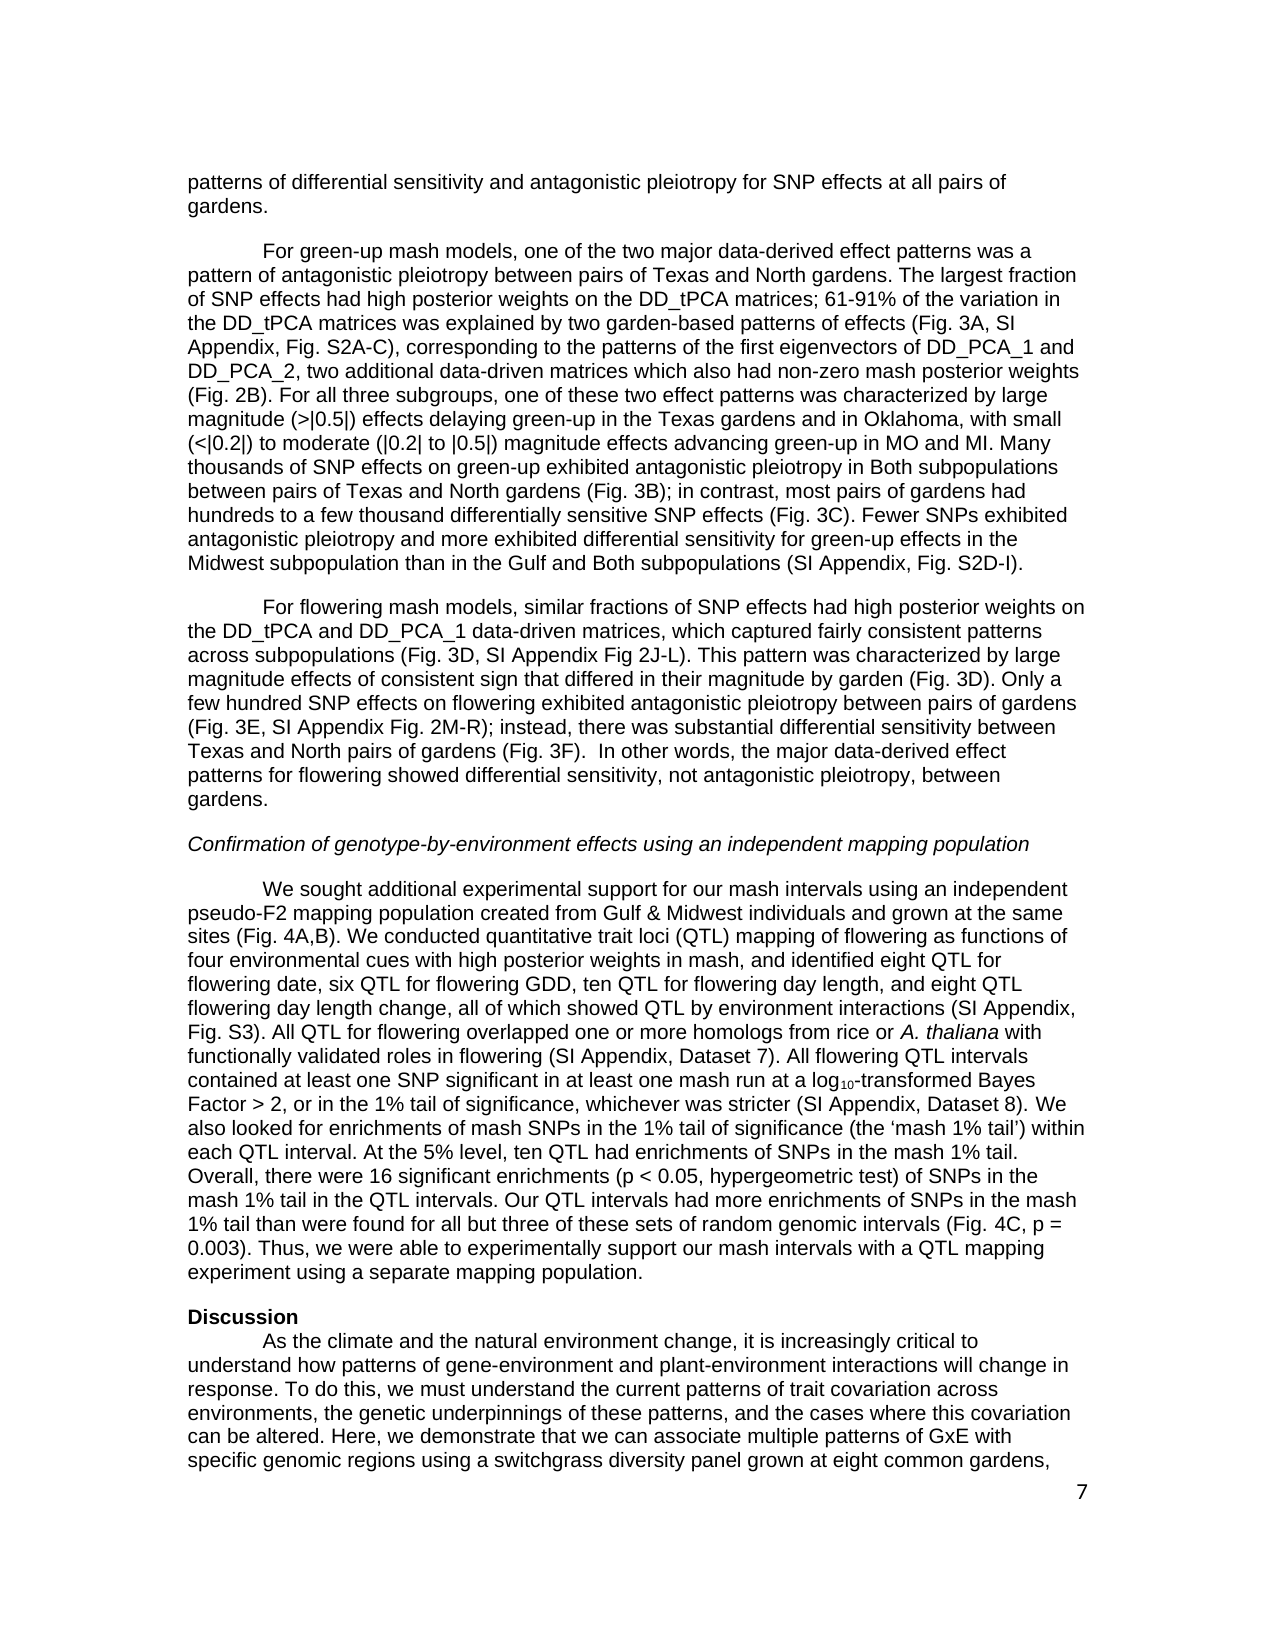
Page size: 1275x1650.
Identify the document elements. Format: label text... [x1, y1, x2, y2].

text As the climate and the natural environment change, it is increasingly critical to understand how patterns of gene-environment and plant-environment interactions will change in response. To do this, we must understand the current patterns of trait covariation across environments, the genetic underpinnings of these patterns, and the cases where this covariation can be altered. Here, we demonstrate that we can associate multiple patterns of GxE with specific genomic regions using a switchgrass diversity panel grown at eight common gardens, [187, 1328, 1087, 1472]
text For green-up mash models, one of the two major data-derived effect patterns was a pattern of antagonistic pleiotropy between pairs of Texas and North gardens. The largest fraction of SNP effects had high posterior weights on the DD_tPCA matrices; 61-91% of the variation in the DD_tPCA matrices was explained by two garden-based patterns of effects (Fig. 3A, SI Appendix, Fig. S2A-C), corresponding to the patterns of the first eigenvectors of DD_PCA_1 and DD_PCA_2, two additional data-driven matrices which also had non-zero mash posterior weights (Fig. 2B). For all three subgroups, one of these two effect patterns was characterized by large magnitude (>|0.5|) effects delaying green-up in the Texas gardens and in Oklahoma, with small (<|0.2|) to moderate (|0.2| to |0.5|) magnitude effects advancing green-up in MO and MI. Many thousands of SNP effects on green-up exhibited antagonistic pleiotropy in Both subpopulations between pairs of Texas and North gardens (Fig. 3B); in contrast, most pairs of gardens had hundreds to a few thousand differentially sensitive SNP effects (Fig. 3C). Fewer SNPs exhibited antagonistic pleiotropy and more exhibited differential sensitivity for green-up effects in the Midwest subpopulation than in the Gulf and Both subpopulations (SI Appendix, Fig. S2D-I). [187, 239, 1087, 574]
text Discussion [187, 1304, 1087, 1328]
text For flowering mash models, similar fractions of SNP effects had high posterior weights on the DD_tPCA and DD_PCA_1 data-driven matrices, which captured fairly consistent patterns across subpopulations (Fig. 3D, SI Appendix Fig 2J-L). This pattern was characterized by large magnitude effects of consistent sign that differed in their magnitude by garden (Fig. 3D). Only a few hundred SNP effects on flowering exhibited antagonistic pleiotropy between pairs of gardens (Fig. 3E, SI Appendix Fig. 2M-R); instead, there was substantial differential sensitivity between Texas and North pairs of gardens (Fig. 3F). In other words, the major data-derived effect patterns for flowering showed differential sensitivity, not antagonistic pleiotropy, between gardens. [187, 595, 1087, 811]
text patterns of differential sensitivity and antagonistic pleiotropy for SNP effects at all pairs of gardens. [187, 170, 1087, 218]
text Confirmation of genotype-by-environment effects using an independent mapping population [187, 832, 1087, 856]
text We sought additional experimental support for our mash intervals using an independent pseudo-F2 mapping population created from Gulf & Midwest individuals and grown at the same sites (Fig. 4A,B). We conducted quantitative trait loci (QTL) mapping of flowering as functions of four environmental cues with high posterior weights in mash, and identified eight QTL for flowering date, six QTL for flowering GDD, ten QTL for flowering day length, and eight QTL flowering day length change, all of which showed QTL by environment interactions (SI Appendix, Fig. S3). All QTL for flowering overlapped one or more homologs from rice or A. thaliana with functionally validated roles in flowering (SI Appendix, Dataset 7). All flowering QTL intervals contained at least one SNP significant in at least one mash run at a log10-transformed Bayes Factor > 2, or in the 1% tail of significance, whichever was stricter (SI Appendix, Dataset 8). We also looked for enrichments of mash SNPs in the 1% tail of significance (the ‘mash 1% tail’) within each QTL interval. At the 5% level, ten QTL had enrichments of SNPs in the mash 1% tail. Overall, there were 16 significant enrichments (p < 0.05, hypergeometric test) of SNPs in the mash 1% tail in the QTL intervals. Our QTL intervals had more enrichments of SNPs in the mash 1% tail than were found for all but three of these sets of random genomic intervals (Fig. 4C, p = 0.003). Thus, we were able to experimentally support our mash intervals with a QTL mapping experiment using a separate mapping population. [187, 876, 1087, 1284]
